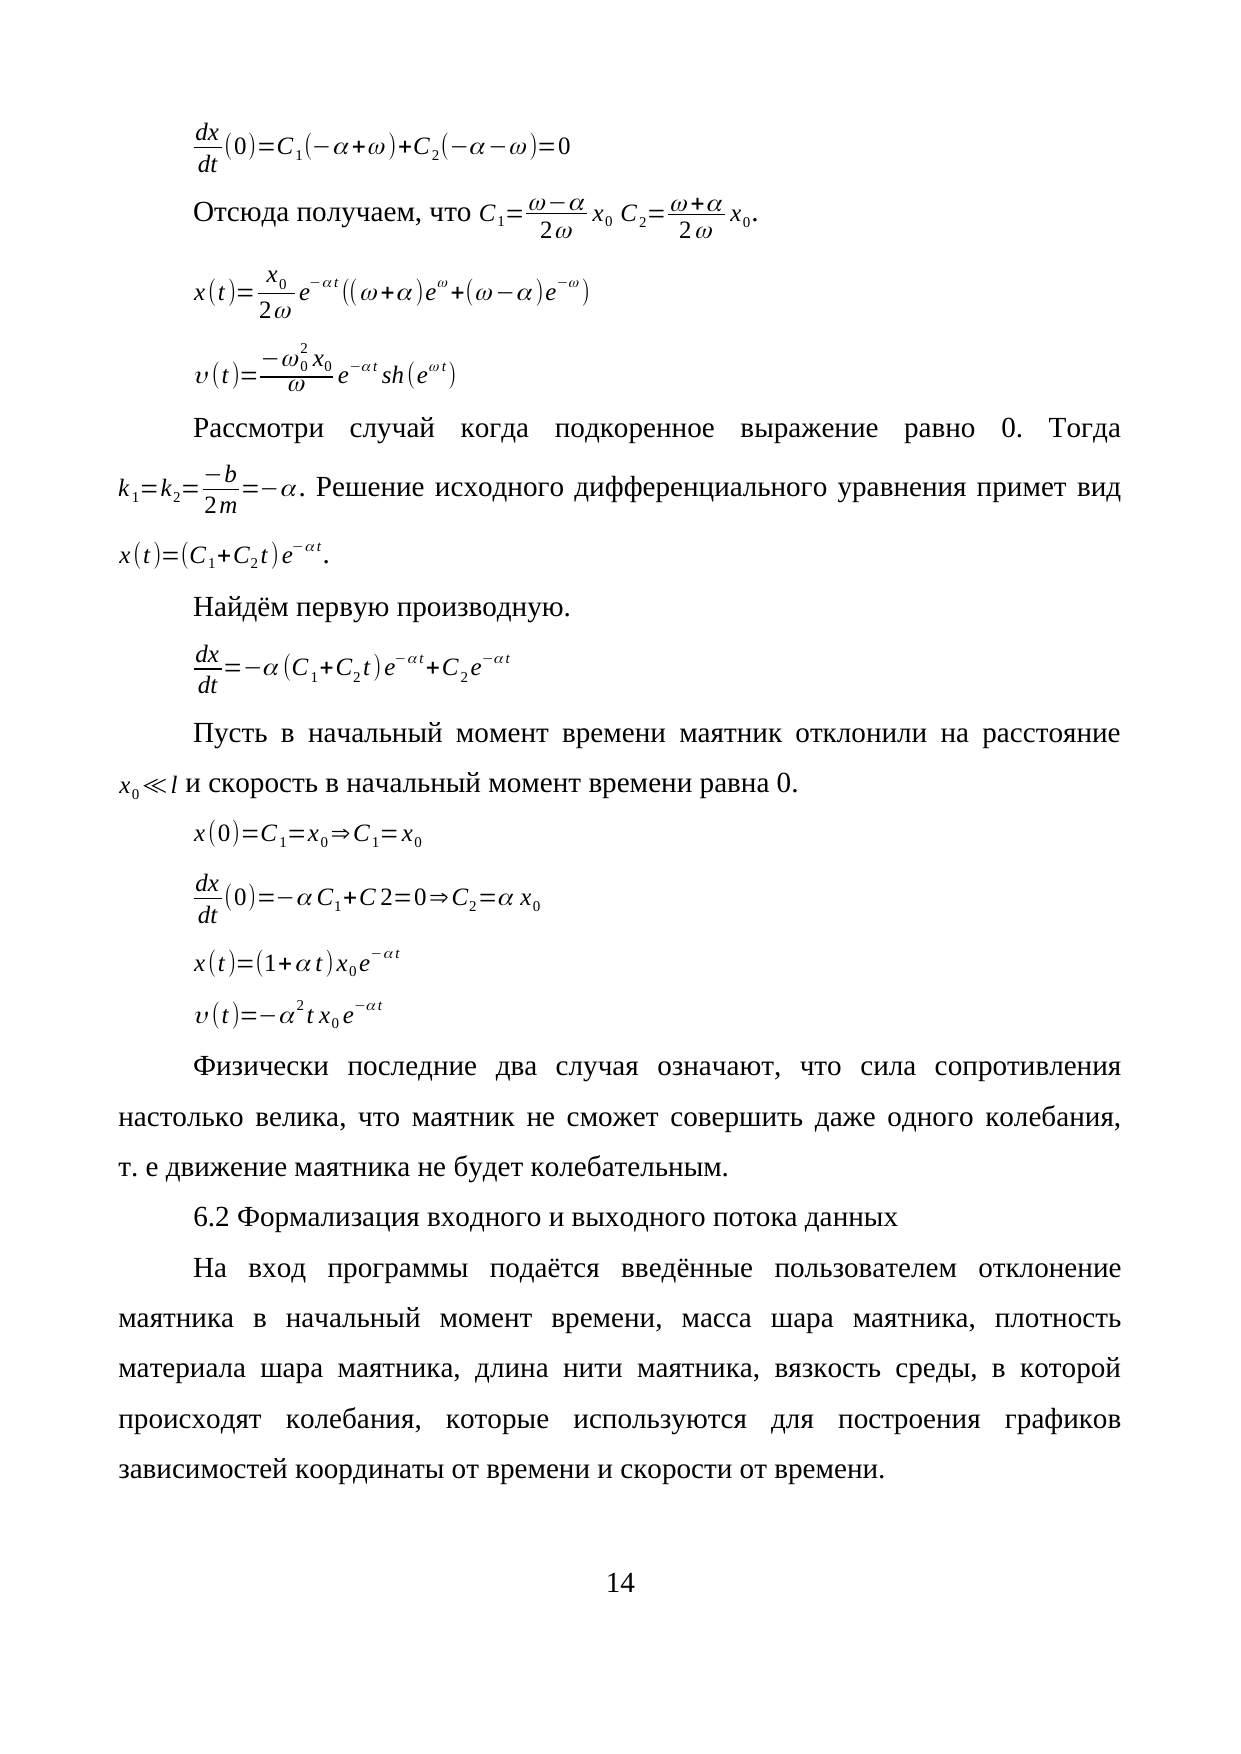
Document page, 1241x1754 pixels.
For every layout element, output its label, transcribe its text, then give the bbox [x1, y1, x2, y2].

text Отсюда получаем, что . [118, 194, 1122, 244]
text Рассмотри случай когда подкоренное выражение равно 0. Тогда . Решение исходного дифференциального уравнения примет вид . [118, 410, 1122, 572]
subtitle 6.2 Формализация входного и выходного потока данных [118, 1199, 1122, 1233]
text Найдём первую производную. [118, 589, 1122, 623]
text На вход программы подаётся введённые пользователем отклонение маятника в начальный момент времени, масса шара маятника, плотность материала шара маятника, длина нити маятника, вязкость среды, в которой происходят колебания, которые используются для построения графиков зависимостей координаты от времени и скорости от времени. [118, 1250, 1122, 1484]
text Физически последние два случая означают, что сила сопротивления настолько велика, что маятник не сможет совершить даже одного колебания, т. е движение маятника не будет колебательным. [118, 1048, 1122, 1183]
text Пусть в начальный момент времени маятник отклонили на расстояние и скорость в начальный момент времени равна 0. [118, 715, 1122, 802]
